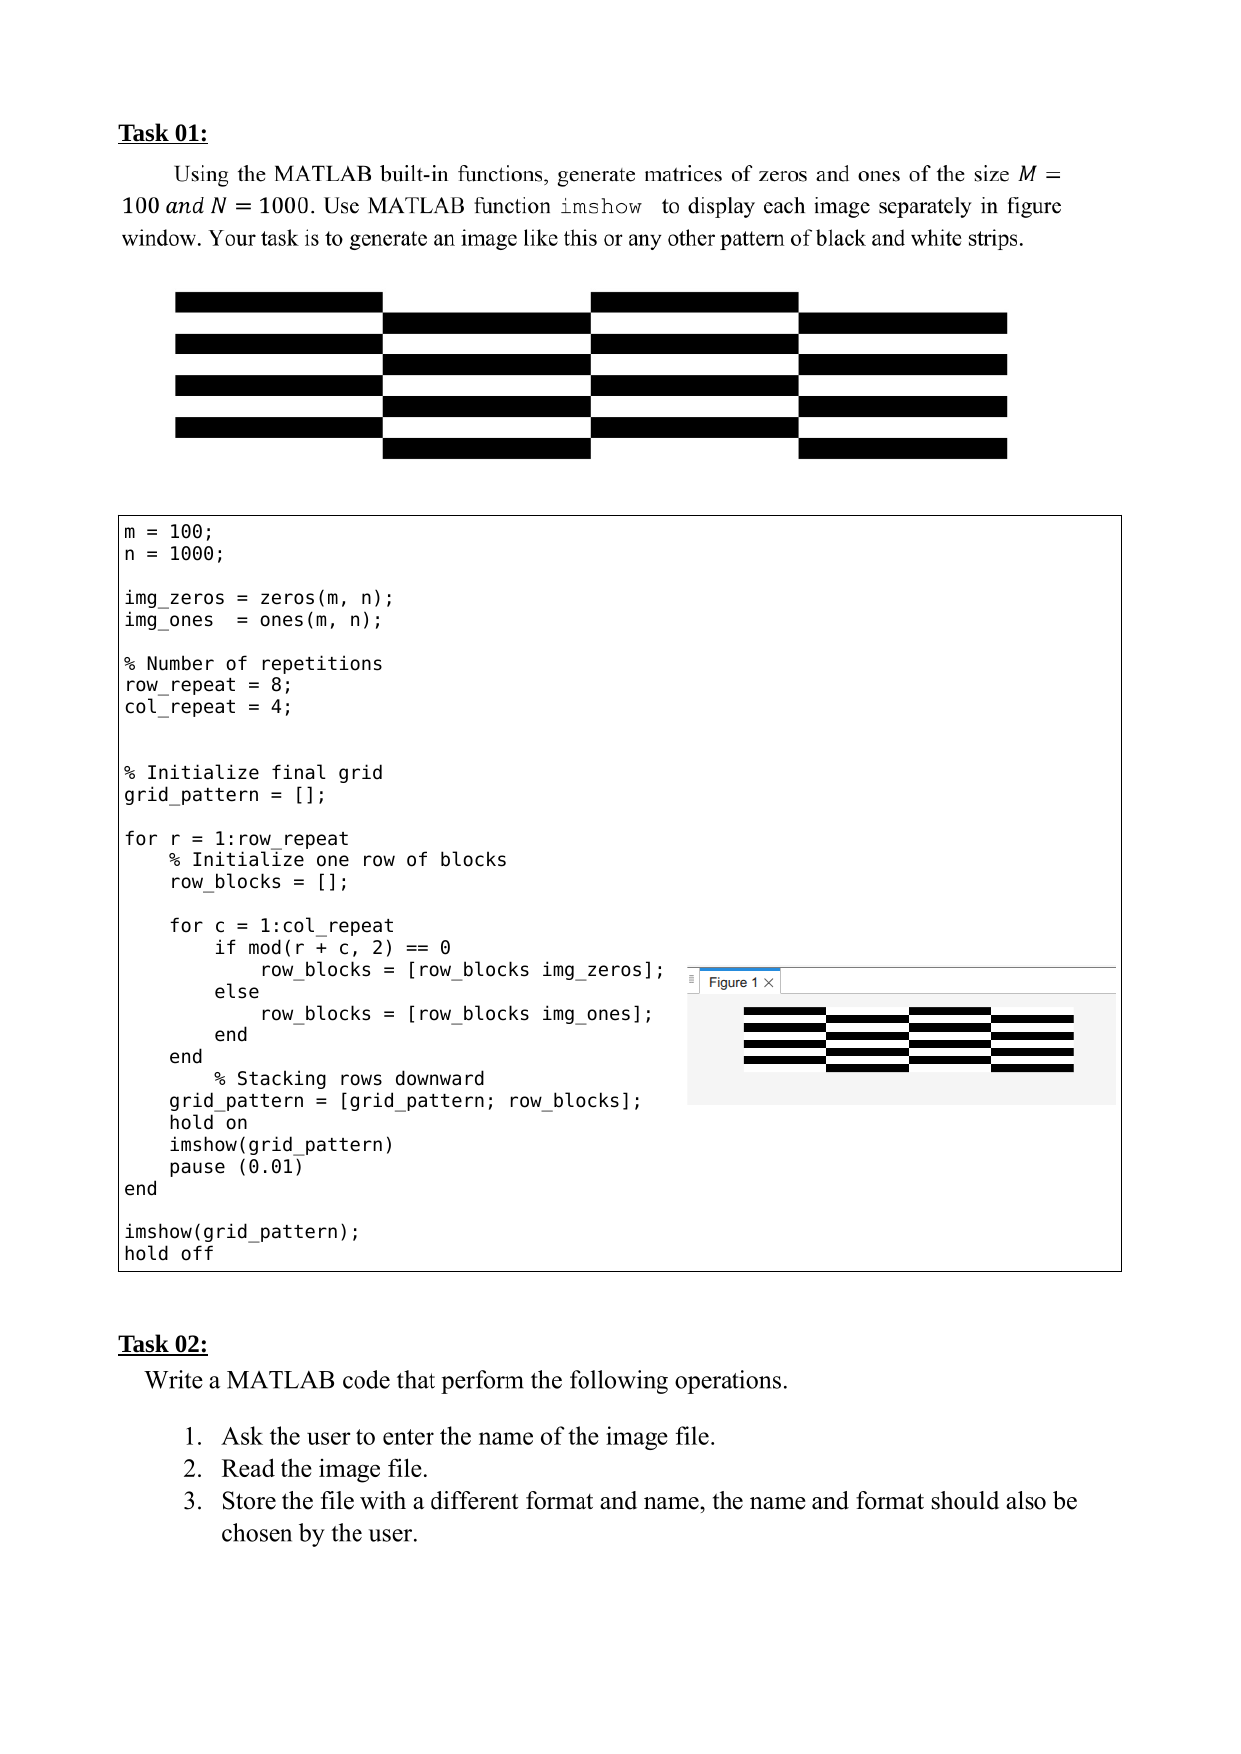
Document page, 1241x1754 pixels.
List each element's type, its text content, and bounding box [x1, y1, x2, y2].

text Task 01: [118, 118, 1122, 147]
picture [687, 965, 1116, 1105]
picture [132, 1358, 1109, 1551]
table_header m = 100; n = 1000; img_zeros = zeros(m, n); img_ones = ones(m, n); % Number of repetitions row_repeat = 8; col_repeat = 4; % Initialize final grid grid_pattern = []; for r = 1:row_repeat % Initialize one row of blocks row_blocks = []; for c = 1:col_repeat if mod(r + c, 2) == 0 row_blocks = [row_blocks img_zeros]; else row_blocks = [row_blocks img_ones]; end end % Stacking rows downward grid_pattern = [grid_pattern; row_blocks]; hold on imshow(grid_pattern) pause (0.01) end imshow(grid_pattern); hold off [119, 516, 681, 1271]
table_header [681, 516, 1121, 1271]
text Task 02: [118, 1329, 1122, 1358]
picture [106, 157, 1097, 486]
